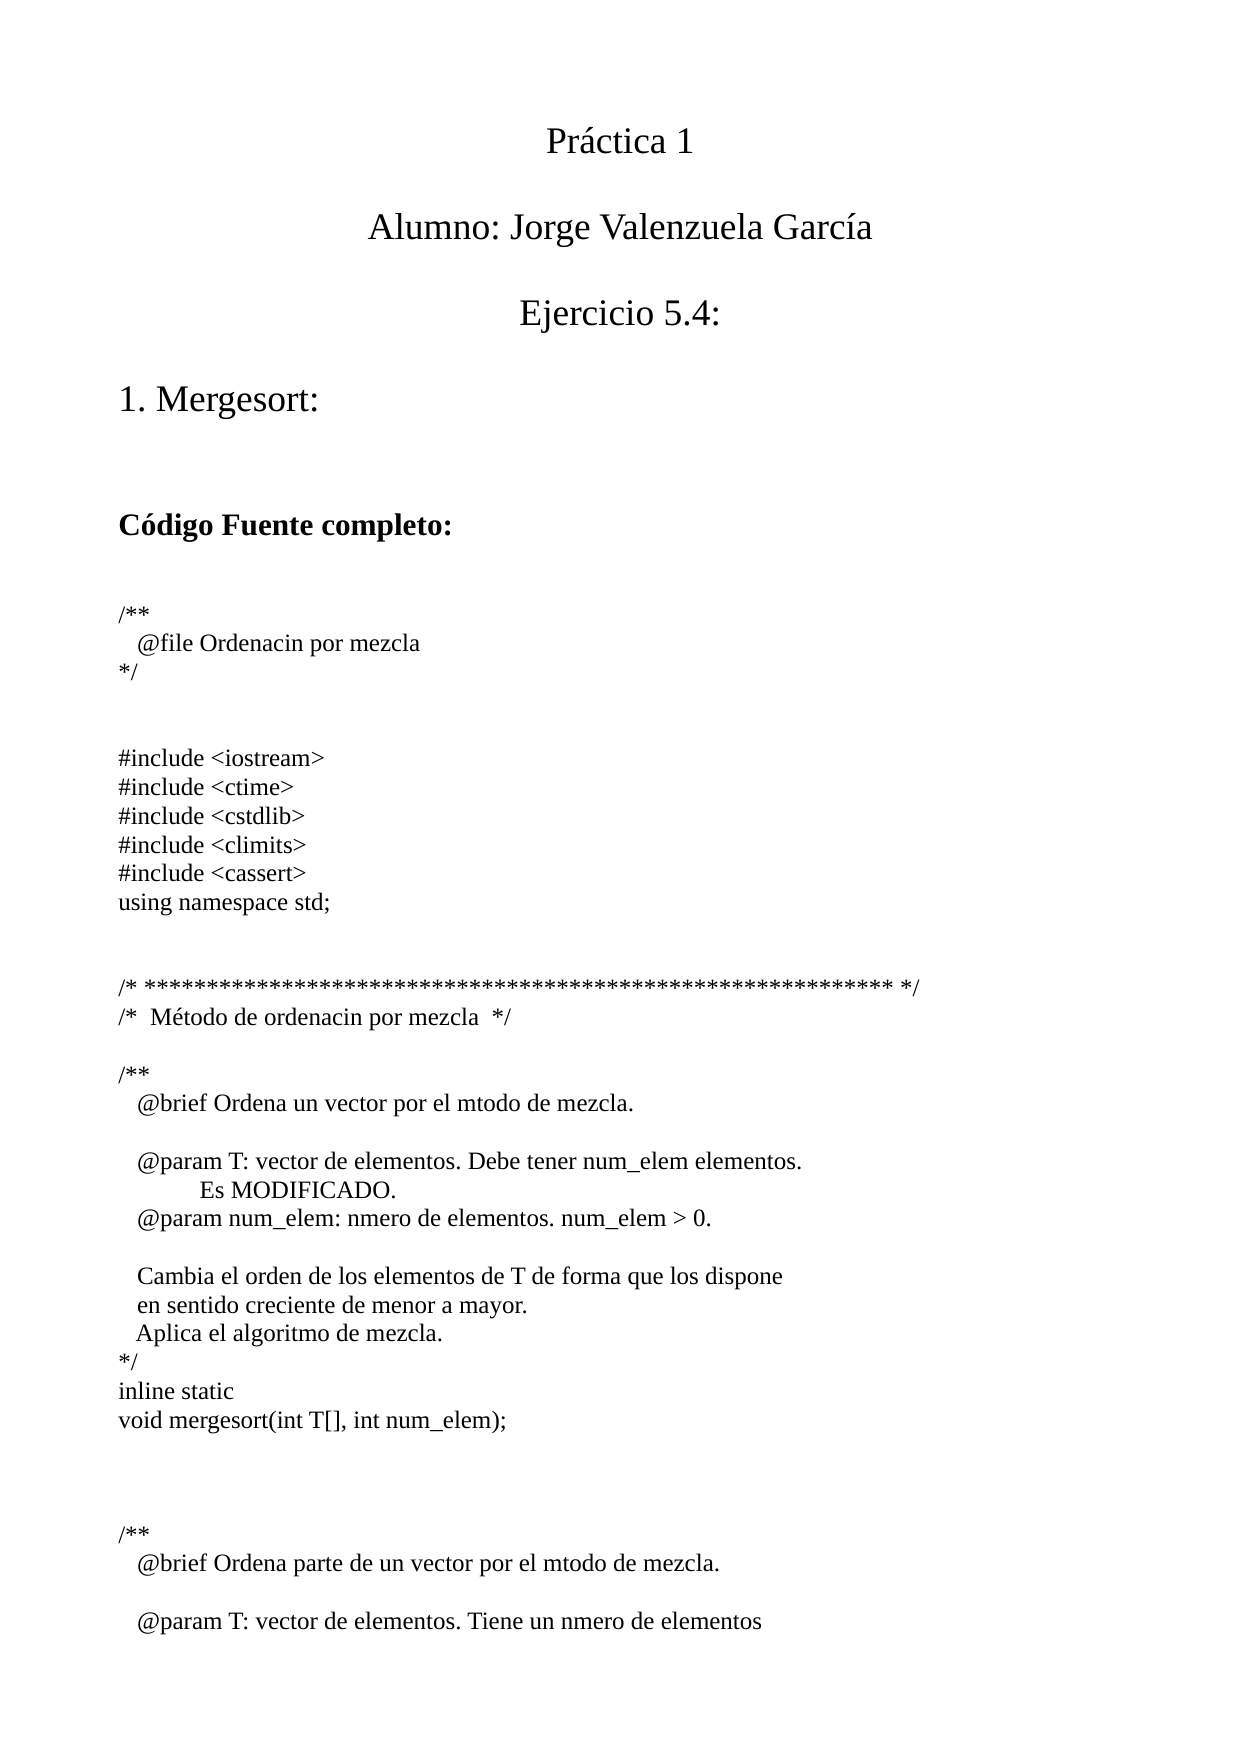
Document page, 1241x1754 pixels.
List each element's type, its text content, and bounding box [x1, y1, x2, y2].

text @param num_elem: nmero de elementos. num_elem > 0. [118, 1203, 1122, 1232]
text /** [118, 600, 1122, 628]
text /* ************************************************************ */ [118, 973, 1122, 1002]
text #include <climits> [118, 830, 1122, 858]
text @brief Ordena un vector por el mtodo de mezcla. [118, 1088, 1122, 1117]
text Cambia el orden de los elementos de T de forma que los dispone [118, 1261, 1122, 1290]
text Alumno: Jorge Valenzuela García [118, 204, 1122, 247]
text /** [118, 1060, 1122, 1088]
text #include <ctime> [118, 772, 1122, 801]
text using namespace std; [118, 887, 1122, 916]
text */ [118, 1347, 1122, 1376]
text @param T: vector de elementos. Tiene un nmero de elementos [118, 1606, 1122, 1635]
text void mergesort(int T[], int num_elem); [118, 1405, 1122, 1433]
text Es MODIFICADO. [118, 1175, 1122, 1203]
text #include <cassert> [118, 858, 1122, 887]
text /** [118, 1520, 1122, 1548]
text Código Fuente completo: [118, 506, 1122, 542]
text #include <cstdlib> [118, 801, 1122, 830]
text @brief Ordena parte de un vector por el mtodo de mezcla. [118, 1548, 1122, 1577]
text @file Ordenacin por mezcla [118, 628, 1122, 657]
text #include <iostream> [118, 743, 1122, 772]
text */ [118, 657, 1122, 686]
text inline static [118, 1376, 1122, 1405]
text /* Método de ordenacin por mezcla */ [118, 1002, 1122, 1031]
text Ejercicio 5.4: [118, 291, 1122, 334]
text 1. Mergesort: [118, 377, 1122, 420]
text Aplica el algoritmo de mezcla. [118, 1318, 1122, 1347]
text en sentido creciente de menor a mayor. [118, 1290, 1122, 1318]
text @param T: vector de elementos. Debe tener num_elem elementos. [118, 1146, 1122, 1175]
text Práctica 1 [118, 118, 1122, 161]
